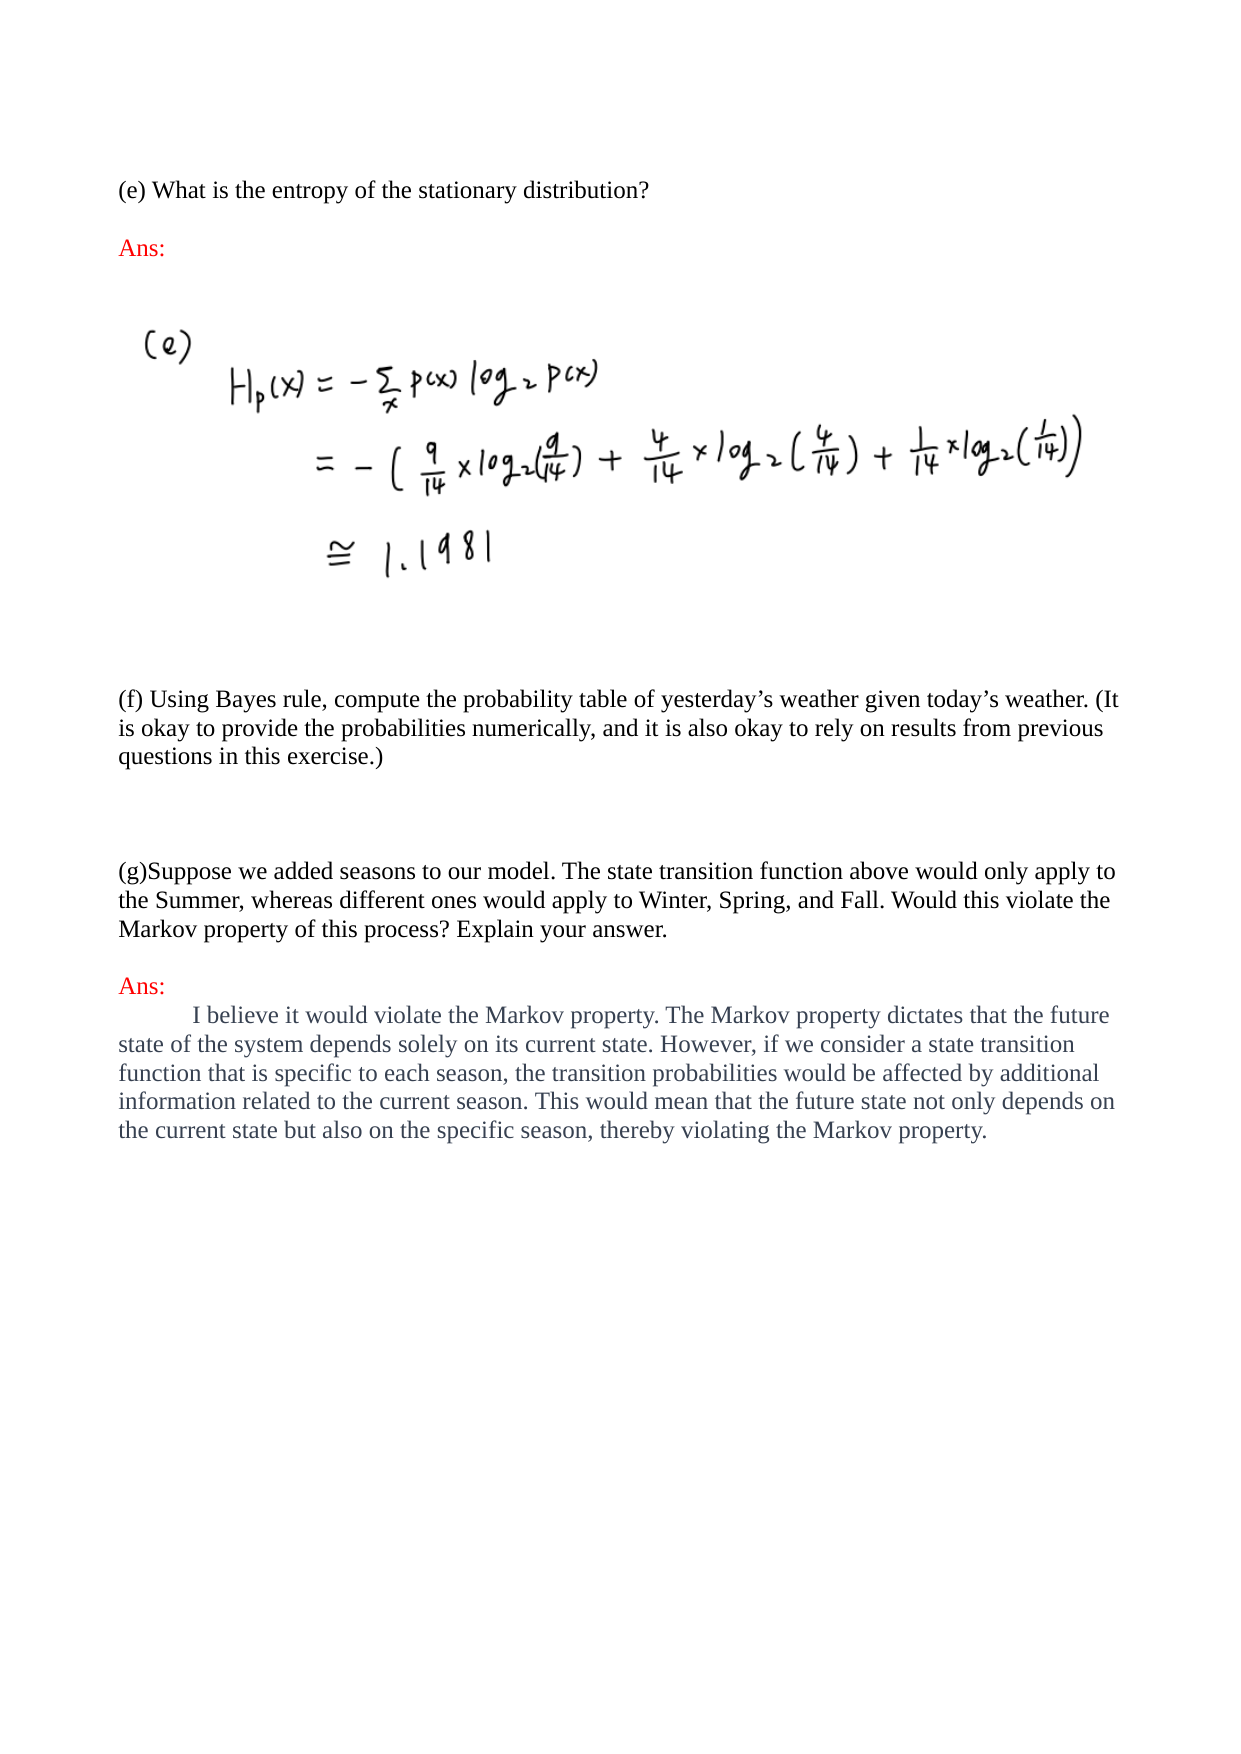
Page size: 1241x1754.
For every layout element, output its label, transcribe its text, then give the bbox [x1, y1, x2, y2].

text Ans: [118, 233, 1122, 262]
text Ans: I believe it would violate the Markov property. The Markov property dictates that the future state of the system depends solely on its current state. However, if we consider a state transition function that is specific to each season, the transition probabilities would be affected by additional information related to the current season. This would mean that the future state not only depends on the current state but also on the specific season, thereby violating the Markov property. [118, 971, 1122, 1144]
text (g)Suppose we added seasons to our model. The state transition function above would only apply to the Summer, whereas different ones would apply to Winter, Spring, and Fall. Would this violate the Markov property of this process? Explain your answer. [118, 856, 1122, 943]
text (e) What is the entropy of the stationary distribution? [118, 176, 1122, 204]
picture [108, 300, 1113, 627]
text (f) Using Bayes rule, compute the probability table of yesterday’s weather given today’s weather. (It is okay to provide the probabilities numerically, and it is also okay to rely on results from previous questions in this exercise.) [118, 684, 1122, 770]
